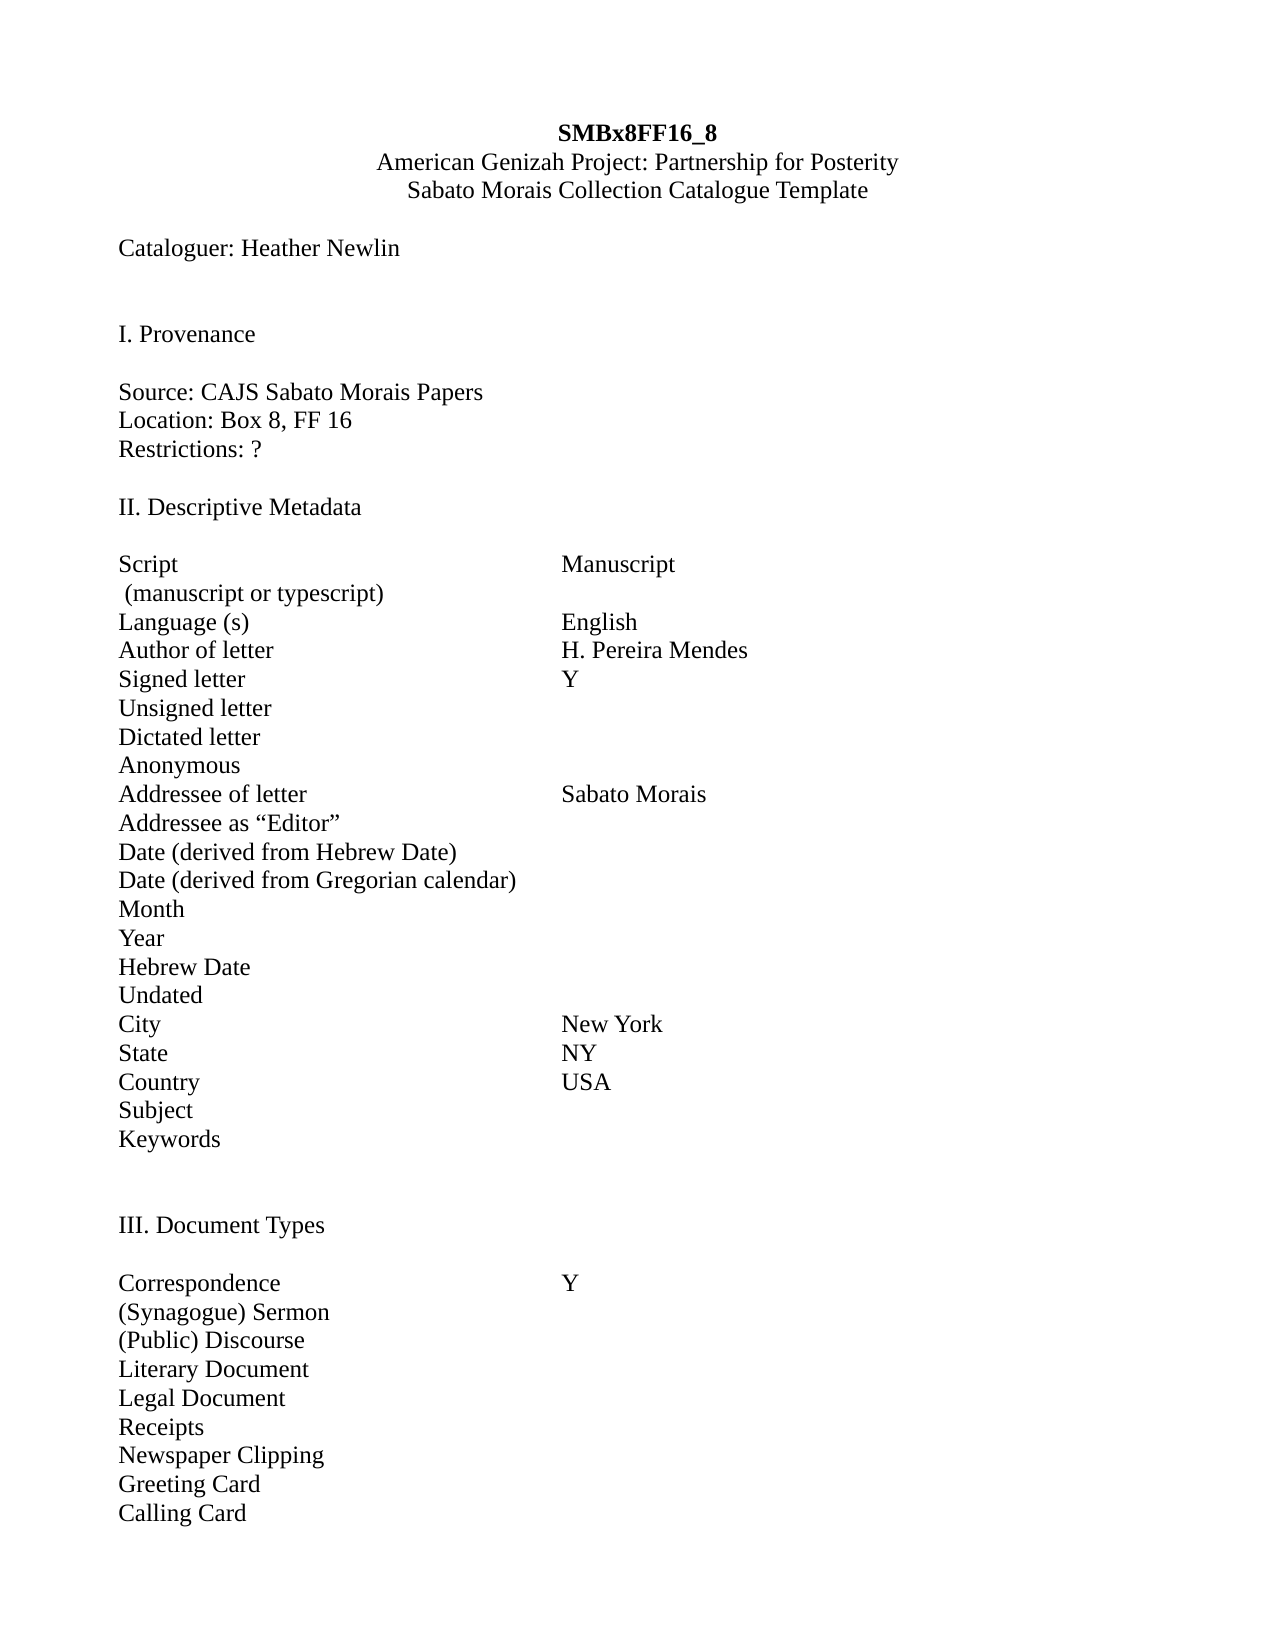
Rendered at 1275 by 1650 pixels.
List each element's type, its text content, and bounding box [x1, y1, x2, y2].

text Location: Box 8, FF 16 [118, 406, 1157, 434]
text Keywords [118, 1124, 1157, 1153]
text Calling Card [118, 1498, 1157, 1527]
text Undated [118, 981, 1157, 1009]
text I. Provenance [118, 319, 1157, 348]
text (Synagogue) Sermon [118, 1297, 1157, 1326]
text Addressee as “Editor” [118, 808, 1157, 837]
text State NY [118, 1038, 1157, 1067]
text Date (derived from Gregorian calendar) [118, 866, 1157, 894]
text Signed letter Y [118, 664, 1157, 693]
text Hebrew Date [118, 952, 1157, 981]
text Sabato Morais Collection Catalogue Template [118, 176, 1157, 204]
text Greeting Card [118, 1469, 1157, 1498]
text Date (derived from Hebrew Date) [118, 837, 1157, 866]
text Restrictions: ? [118, 434, 1157, 463]
text Correspondence Y [118, 1268, 1157, 1297]
text City New York [118, 1009, 1157, 1038]
text Author of letter H. Pereira Mendes [118, 636, 1157, 664]
text Legal Document [118, 1383, 1157, 1412]
text Addressee of letter Sabato Morais [118, 779, 1157, 808]
text Language (s) English [118, 607, 1157, 636]
text Dictated letter [118, 722, 1157, 751]
text Country USA [118, 1067, 1157, 1096]
text Receipts [118, 1412, 1157, 1441]
text Script Manuscript [118, 549, 1157, 578]
text Unsigned letter [118, 693, 1157, 722]
text Literary Document [118, 1354, 1157, 1383]
text II. Descriptive Metadata [118, 492, 1157, 521]
text Source: CAJS Sabato Morais Papers [118, 377, 1157, 406]
text Month [118, 894, 1157, 923]
text Newspaper Clipping [118, 1441, 1157, 1469]
text III. Document Types [118, 1211, 1157, 1239]
text Subject [118, 1096, 1157, 1124]
text American Genizah Project: Partnership for Posterity [118, 147, 1157, 176]
text Cataloguer: Heather Newlin [118, 233, 1157, 262]
text Anonymous [118, 751, 1157, 779]
text (manuscript or typescript) [118, 578, 1157, 607]
text SMBx8FF16_8 [118, 118, 1157, 147]
text (Public) Discourse [118, 1326, 1157, 1354]
text Year [118, 923, 1157, 952]
